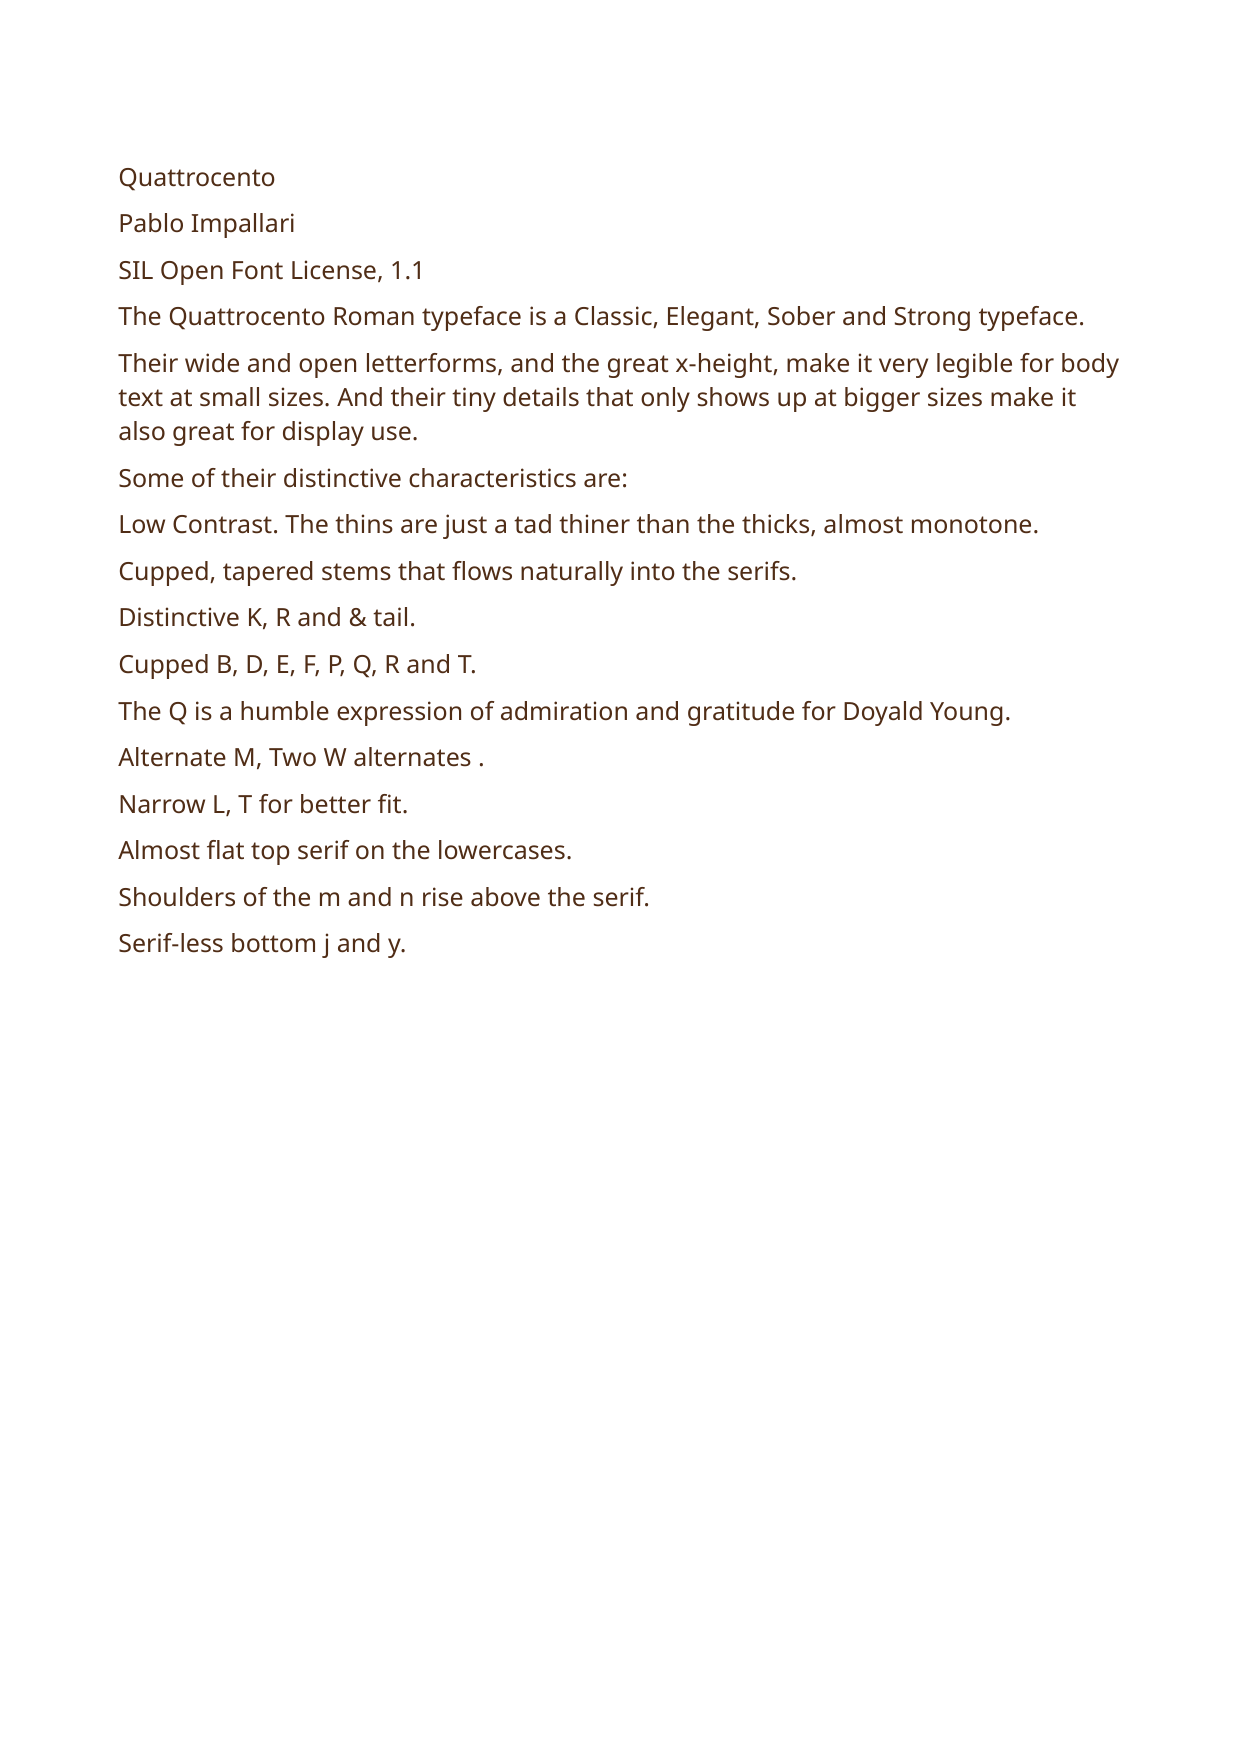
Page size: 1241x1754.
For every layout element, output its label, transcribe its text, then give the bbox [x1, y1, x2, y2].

text Cupped B, D, E, F, P, Q, R and T. [118, 647, 1122, 681]
text Low Contrast. The thins are just a tad thiner than the thicks, almost monotone. [118, 507, 1122, 541]
text Narrow L, T for better fit. [118, 786, 1122, 820]
text Quattrocento [118, 159, 1122, 193]
text SIL Open Font License, 1.1 [118, 252, 1122, 287]
text Pablo Impallari [118, 206, 1122, 240]
text Their wide and open letterforms, and the great x-height, make it very legible for body text at small sizes. And their tiny details that only shows up at bigger sizes make it also great for display use. [118, 346, 1122, 448]
text Almost flat top serif on the lowercases. [118, 833, 1122, 867]
text The Quattrocento Roman typeface is a Classic, Elegant, Sober and Strong typeface. [118, 299, 1122, 333]
text Distinctive K, R and & tail. [118, 600, 1122, 634]
text Shoulders of the m and n rise above the serif. [118, 879, 1122, 913]
text Cupped, tapered stems that flows naturally into the serifs. [118, 553, 1122, 587]
text Serif-less bottom j and y. [118, 926, 1122, 960]
text The Q is a humble expression of admiration and gratitude for Doyald Young. [118, 693, 1122, 727]
text Some of their distinctive characteristics are: [118, 460, 1122, 494]
text Alternate M, Two W alternates . [118, 740, 1122, 774]
